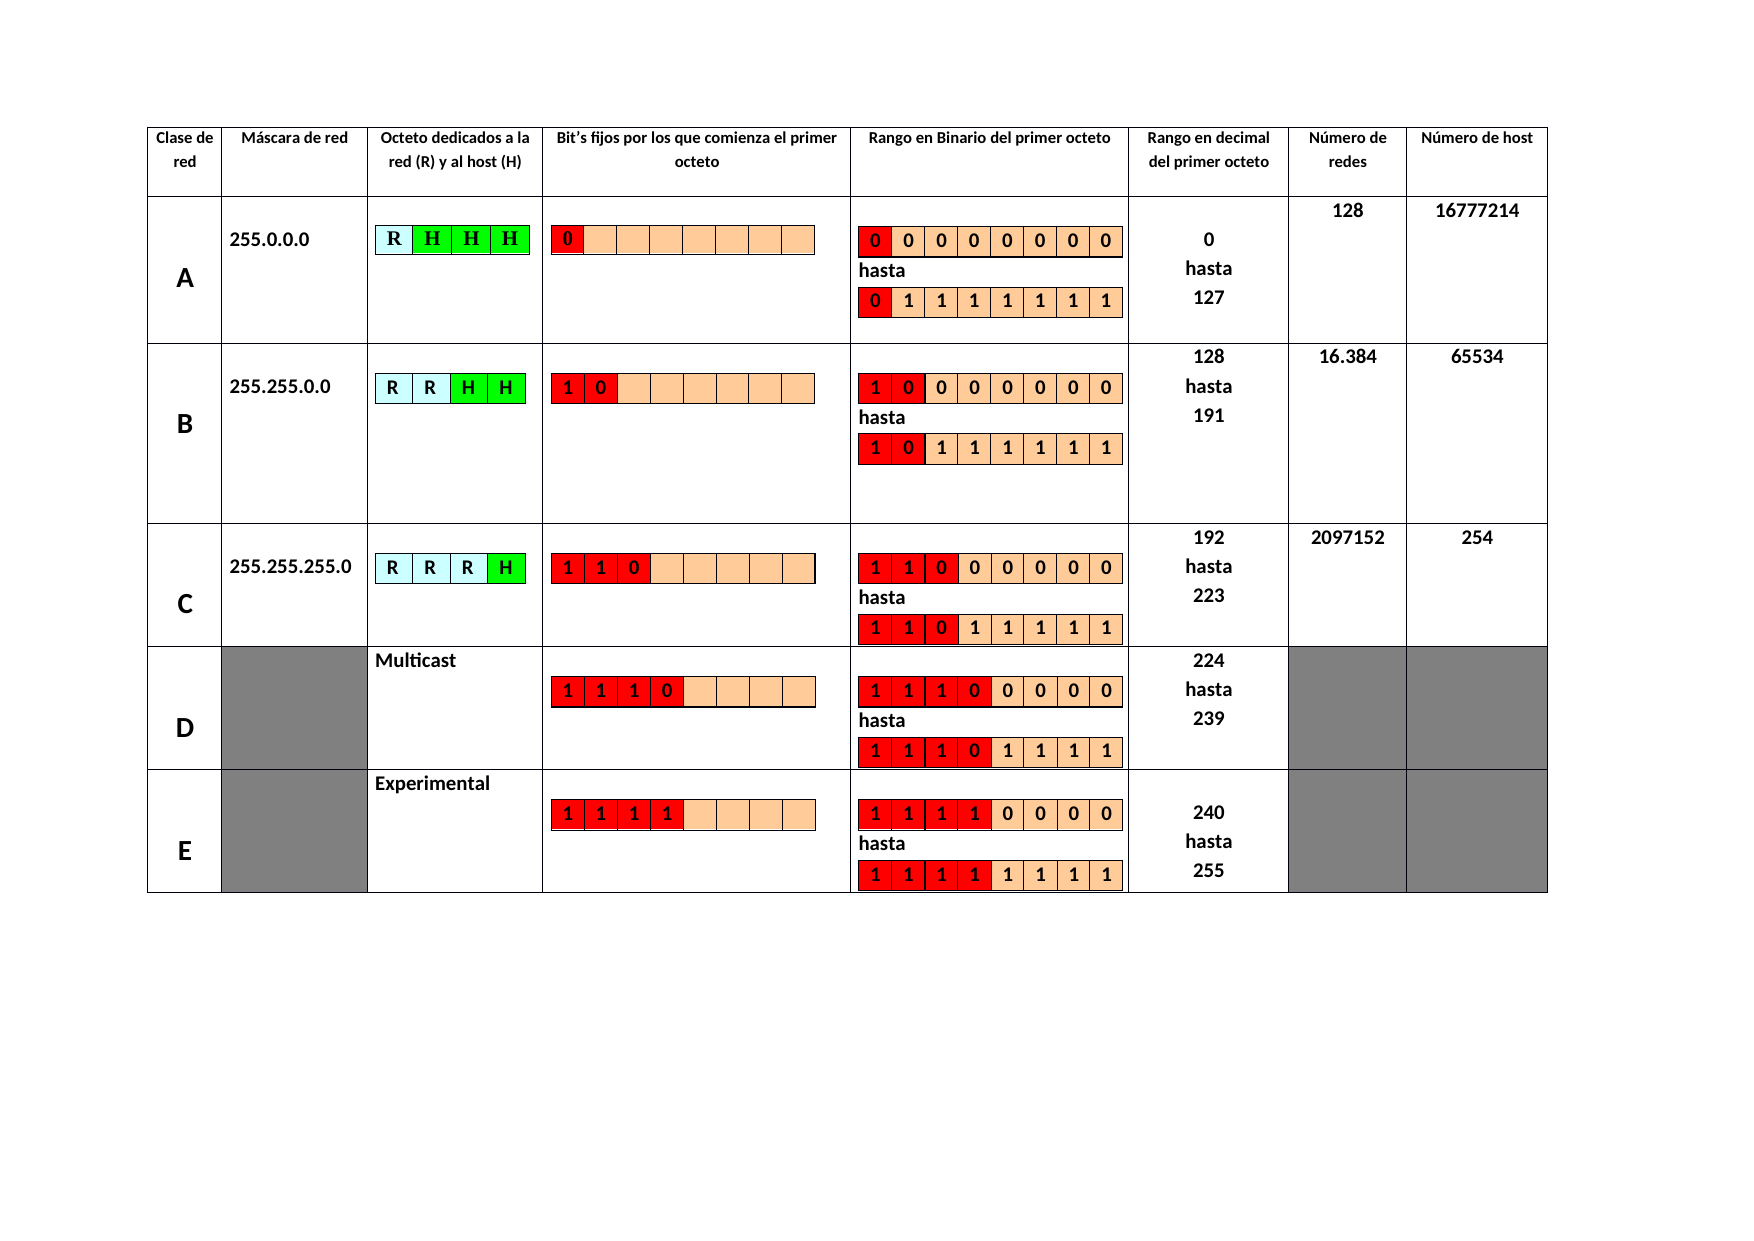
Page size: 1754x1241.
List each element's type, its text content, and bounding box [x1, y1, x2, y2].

table_header 0 [1024, 554, 1056, 583]
table_header 1 [926, 861, 957, 890]
table_header 0 [1057, 554, 1089, 583]
table_header Octeto dedicados a la red (R) y al host (H) [368, 128, 542, 196]
table_header 1 [1057, 288, 1089, 317]
table_header 0 [1024, 677, 1057, 706]
table_header 1 [1090, 615, 1122, 644]
table_header Bit’s fijos por los que comienza el primer octeto [543, 128, 850, 196]
table_header 0 [958, 227, 990, 256]
table_cell hasta [851, 647, 1128, 769]
table_cell 240 hasta 255 [1129, 770, 1288, 892]
table_cell E [148, 770, 221, 892]
table_header 1 [552, 554, 584, 583]
table_cell 224 hasta 239 [1129, 647, 1288, 769]
table_header H [488, 374, 525, 403]
table_cell D [148, 647, 221, 769]
table_header [717, 374, 748, 403]
table_header 1 [859, 554, 891, 583]
table_header 1 [1024, 615, 1056, 644]
table_header [683, 226, 715, 253]
table_header 1 [958, 800, 991, 829]
table_cell B [148, 344, 221, 523]
table_header [749, 374, 781, 403]
table_header 1 [585, 554, 617, 583]
table_header R [376, 226, 412, 253]
table_header 0 [1090, 800, 1122, 829]
table_cell Experimental [368, 770, 542, 892]
table_header [684, 554, 716, 583]
table_cell [368, 524, 542, 646]
table_header 0 [618, 554, 650, 583]
table_header 1 [1024, 288, 1056, 317]
table_header [783, 554, 814, 583]
table_cell [1289, 647, 1406, 769]
table_header 0 [892, 434, 924, 464]
table_header Rango en Binario del primer octeto [851, 128, 1128, 196]
table_cell [1407, 647, 1547, 769]
table_header H [491, 226, 529, 253]
table_header 0 [1090, 227, 1122, 256]
table_header 1 [958, 861, 991, 890]
table_header 1 [1058, 861, 1089, 890]
table_header 0 [992, 677, 1023, 706]
table_header 0 [1024, 227, 1056, 256]
table_header 1 [651, 800, 683, 829]
table_header 1 [552, 677, 584, 706]
table_header 1 [892, 800, 924, 829]
table_header [650, 226, 682, 253]
table_header 1 [991, 288, 1023, 317]
table_header 1 [992, 738, 1023, 767]
table_header [782, 374, 814, 403]
table_cell 65534 [1407, 344, 1547, 523]
table_header 0 [552, 226, 583, 253]
table_cell hasta [851, 344, 1128, 523]
table_header [651, 554, 683, 583]
table_header [716, 226, 748, 253]
table_cell 255.255.0.0 [222, 344, 367, 523]
table_header 1 [1058, 738, 1089, 767]
table_header 0 [892, 227, 924, 256]
table_cell [368, 344, 542, 523]
table_header R [376, 374, 412, 403]
table_header [749, 226, 781, 253]
table_cell 255.0.0.0 [222, 197, 367, 343]
table_cell 2097152 [1289, 524, 1406, 646]
table_cell hasta [851, 197, 1128, 343]
table_header Máscara de red [222, 128, 367, 196]
table_cell 128 [1289, 197, 1406, 343]
table_header 0 [992, 800, 1023, 829]
table_header 1 [992, 861, 1023, 890]
table_cell 16777214 [1407, 197, 1547, 343]
table_header Número de redes [1289, 128, 1406, 196]
table_header 1 [892, 554, 924, 583]
table_header [651, 374, 683, 403]
table_header 0 [958, 738, 991, 767]
table_header 0 [1057, 374, 1089, 403]
table_header 1 [1090, 288, 1122, 317]
table_header 0 [926, 615, 958, 644]
table_header 1 [859, 434, 891, 464]
table_header Clase de red [148, 128, 221, 196]
table_header 1 [1024, 861, 1057, 890]
table_header 0 [991, 374, 1023, 403]
table_header 0 [926, 374, 957, 403]
table_header 1 [585, 677, 617, 706]
table_header 0 [1024, 800, 1057, 829]
table_header 1 [892, 288, 924, 317]
table_header 1 [552, 800, 584, 829]
table_cell 255.255.255.0 [222, 524, 367, 646]
table_cell 192 hasta 223 [1129, 524, 1288, 646]
table_cell [543, 524, 850, 646]
table_cell [368, 197, 542, 343]
table_header 0 [958, 677, 991, 706]
table_header 0 [1090, 554, 1122, 583]
table_header 0 [925, 227, 957, 256]
table_header 1 [926, 434, 957, 464]
table_cell 0 hasta 127 [1129, 197, 1288, 343]
table_cell [543, 647, 850, 769]
table_header Rango en decimal del primer octeto [1129, 128, 1288, 196]
table_header 0 [958, 374, 990, 403]
table_header 1 [926, 738, 957, 767]
table_header [584, 226, 616, 253]
table_cell hasta [851, 524, 1128, 646]
table_header R [413, 374, 450, 403]
table_header 1 [859, 677, 891, 706]
table_cell Multicast [368, 647, 542, 769]
table_cell A [148, 197, 221, 343]
table_header 1 [1090, 434, 1122, 464]
table_header 1 [926, 800, 957, 829]
table_header 0 [1058, 677, 1089, 706]
table_header [684, 800, 716, 829]
table_header R [451, 554, 487, 583]
table_header [750, 677, 782, 706]
table_cell 16.384 [1289, 344, 1406, 523]
table_header R [413, 554, 450, 583]
table_header 1 [859, 738, 891, 767]
table_header [750, 554, 782, 583]
table_header 0 [992, 554, 1023, 583]
table_cell [543, 197, 850, 343]
table_header 0 [585, 374, 617, 403]
table_header 1 [618, 677, 650, 706]
table_header 1 [552, 374, 584, 403]
table_cell [543, 344, 850, 523]
table_header 1 [1024, 434, 1056, 464]
table_header 1 [1057, 434, 1089, 464]
table_header 1 [925, 288, 957, 317]
table_cell 128 hasta 191 [1129, 344, 1288, 523]
table_header 1 [992, 615, 1023, 644]
table_cell [1407, 770, 1547, 892]
table_header [782, 226, 814, 253]
table_header 1 [1024, 738, 1057, 767]
table_header 0 [1090, 677, 1122, 706]
table_header [618, 374, 650, 403]
table_header 1 [892, 738, 924, 767]
table_header 1 [892, 677, 924, 706]
table_header 0 [859, 288, 891, 317]
table_header 1 [1090, 861, 1122, 890]
table_header [684, 677, 716, 706]
table_header 1 [585, 800, 617, 829]
table_header 0 [1024, 374, 1056, 403]
table_header 1 [892, 615, 924, 644]
table_cell C [148, 524, 221, 646]
table_cell hasta [851, 770, 1128, 892]
table_header 1 [618, 800, 650, 829]
table_header [717, 677, 749, 706]
table_cell [222, 647, 367, 769]
table_header H [488, 554, 525, 583]
table_header 1 [991, 434, 1023, 464]
table_header 0 [651, 677, 683, 706]
table_cell [222, 770, 367, 892]
table_header 1 [1057, 615, 1089, 644]
table_header 1 [892, 861, 924, 890]
table_cell [543, 770, 850, 892]
table_cell [1289, 770, 1406, 892]
table_header 0 [1090, 374, 1122, 403]
table_header R [376, 554, 412, 583]
table_header [717, 800, 749, 829]
table_header 1 [859, 615, 891, 644]
table_header 0 [1058, 800, 1089, 829]
table_header 1 [859, 374, 891, 403]
table_header [717, 554, 749, 583]
table_header H [413, 226, 451, 253]
table_header 1 [859, 800, 891, 829]
table_header 0 [1057, 227, 1089, 256]
table_cell 254 [1407, 524, 1547, 646]
table_header 0 [959, 554, 991, 583]
table_header H [451, 374, 487, 403]
table_header 1 [859, 861, 891, 890]
table_header 1 [1090, 738, 1122, 767]
table_header [684, 374, 716, 403]
table_header [783, 677, 815, 706]
table_header H [452, 226, 490, 253]
table_header 1 [959, 615, 991, 644]
table_header 1 [926, 677, 957, 706]
table_header Número de host [1407, 128, 1547, 196]
table_header 1 [958, 434, 990, 464]
table_header 1 [958, 288, 990, 317]
table_header 0 [892, 374, 924, 403]
table_header [617, 226, 649, 253]
table_header 0 [991, 227, 1023, 256]
table_header [783, 800, 815, 829]
table_header [750, 800, 782, 829]
table_header 0 [859, 227, 891, 256]
table_header 0 [926, 554, 958, 583]
